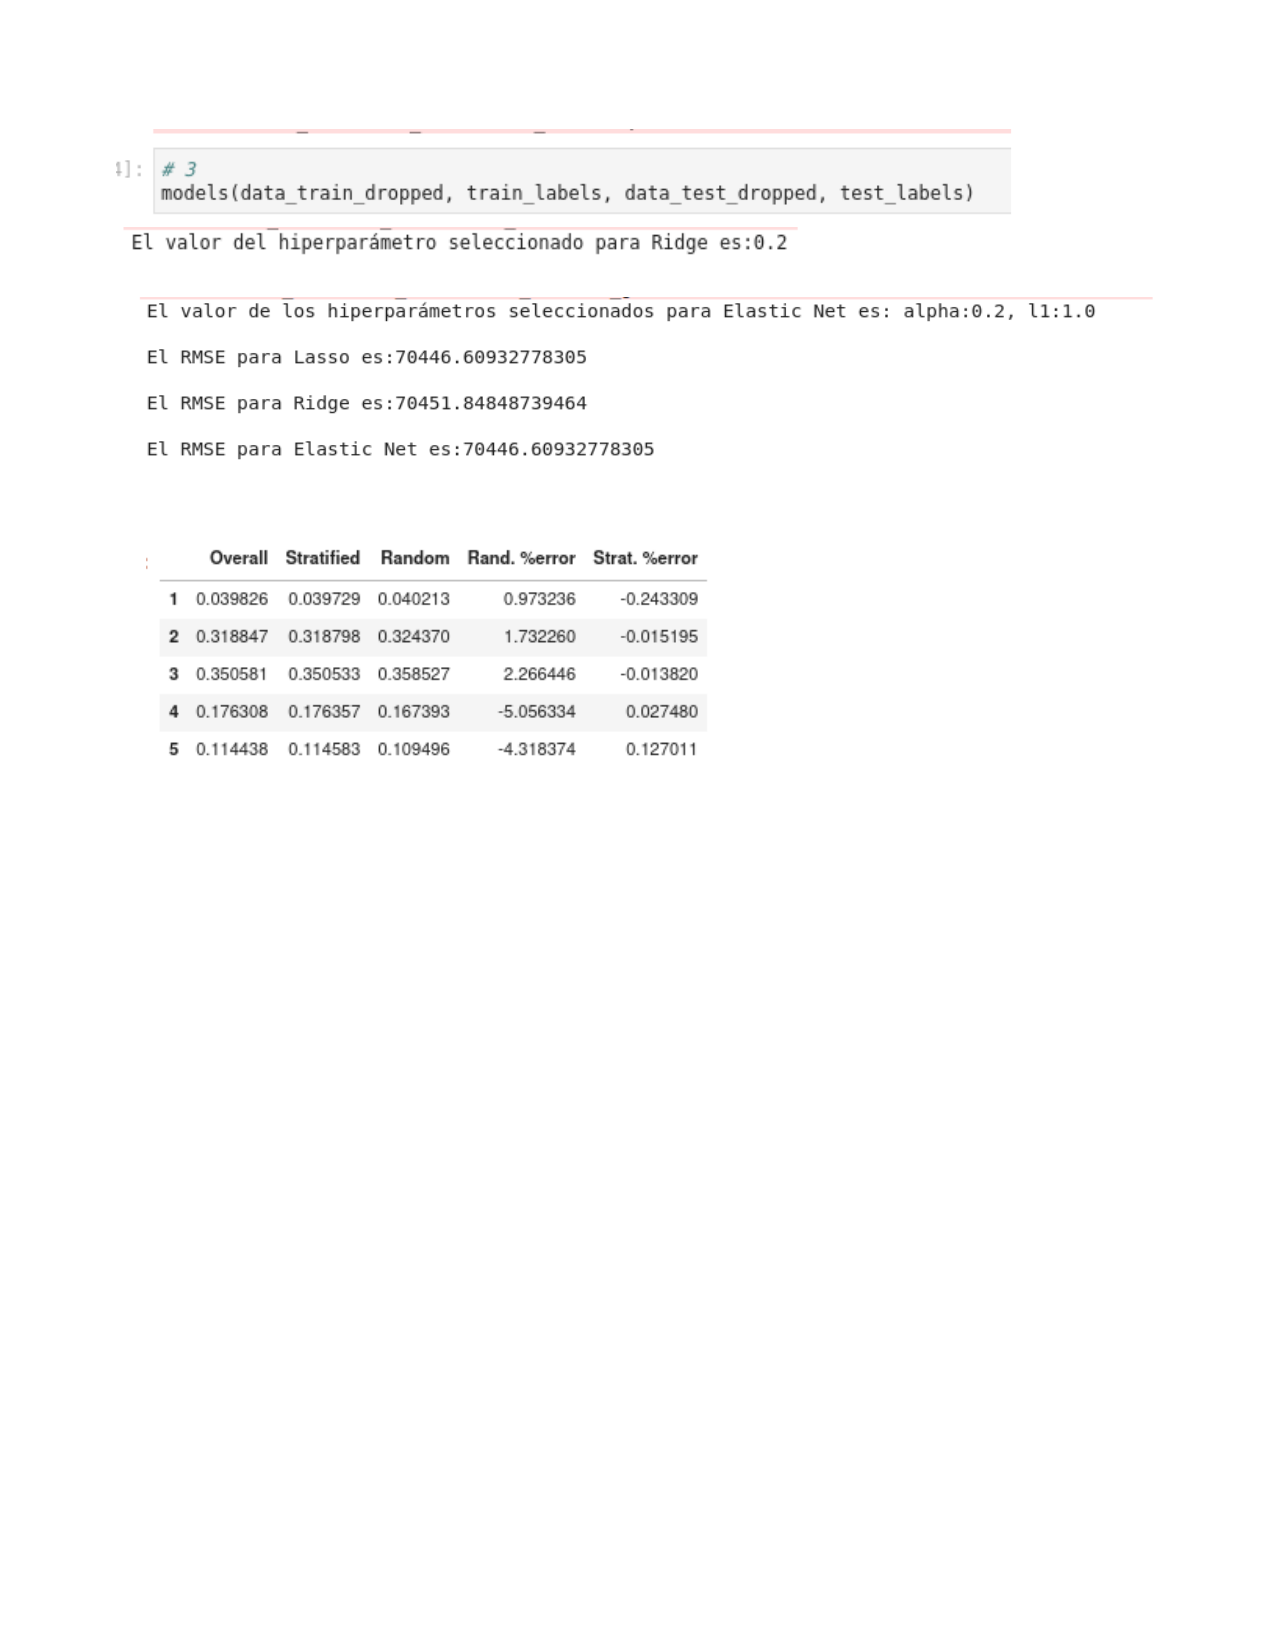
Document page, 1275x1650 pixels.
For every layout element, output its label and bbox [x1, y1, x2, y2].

picture [135, 297, 1153, 467]
picture [104, 129, 1012, 219]
picture [116, 227, 798, 264]
picture [146, 541, 737, 782]
